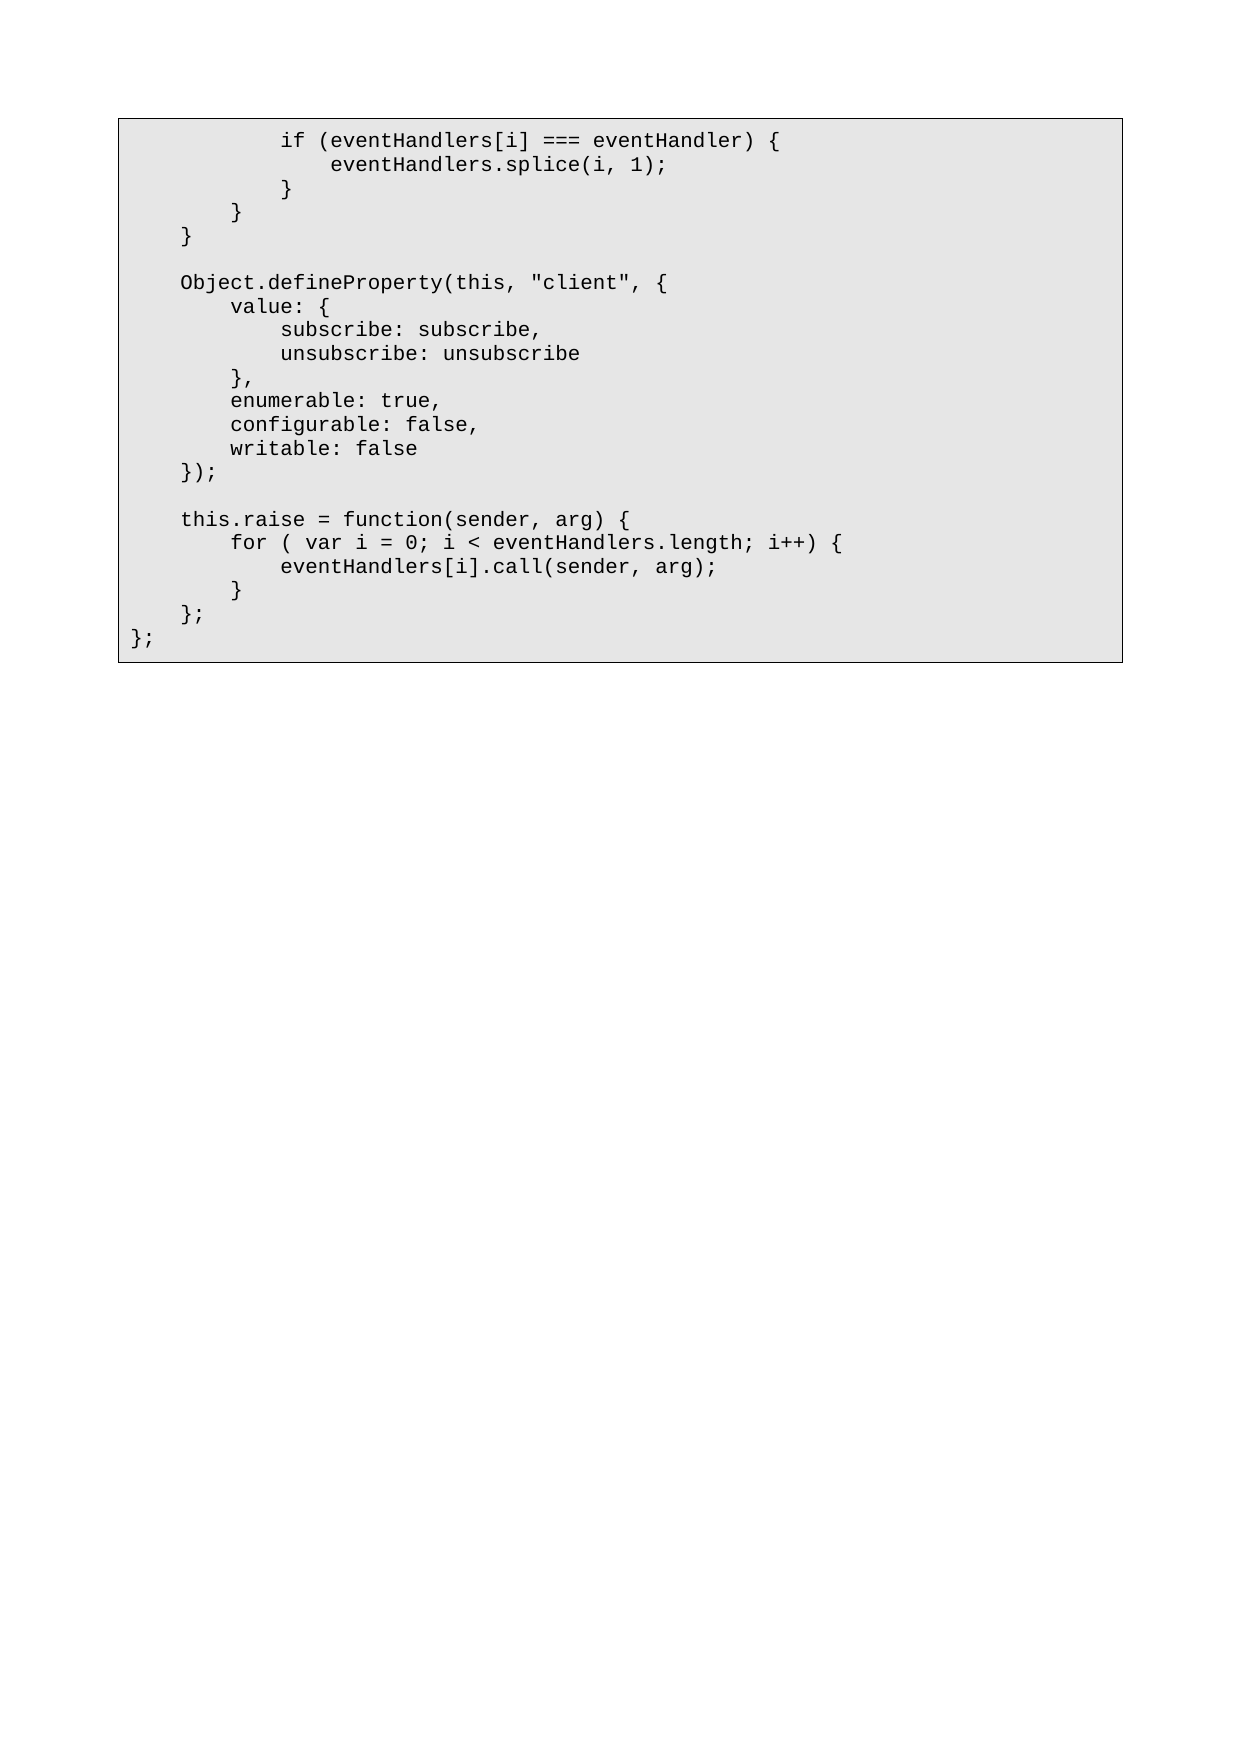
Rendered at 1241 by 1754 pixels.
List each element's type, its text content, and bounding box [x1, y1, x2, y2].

text unsubscribe: unsubscribe [119, 331, 1122, 354]
text }); [119, 449, 1122, 473]
text }; [119, 591, 1122, 615]
text configurable: false, [119, 402, 1122, 426]
text subscribe: subscribe, [119, 307, 1122, 331]
text }, [119, 354, 1122, 378]
text enumerable: true, [119, 378, 1122, 402]
text for ( var i = 0; i < eventHandlers.length; i++) { [119, 520, 1122, 544]
text } [119, 567, 1122, 591]
text } [119, 165, 1122, 189]
text value: { [119, 284, 1122, 307]
text eventHandlers[i].call(sender, arg); [119, 544, 1122, 567]
text }; [119, 615, 1122, 662]
text } [119, 189, 1122, 213]
text eventHandlers.splice(i, 1); [119, 142, 1122, 165]
text if (eventHandlers[i] === eventHandler) { [119, 119, 1122, 142]
text Object.defineProperty(this, "client", { [119, 260, 1122, 284]
text writable: false [119, 426, 1122, 449]
text this.raise = function(sender, arg) { [119, 496, 1122, 520]
text } [119, 213, 1122, 236]
